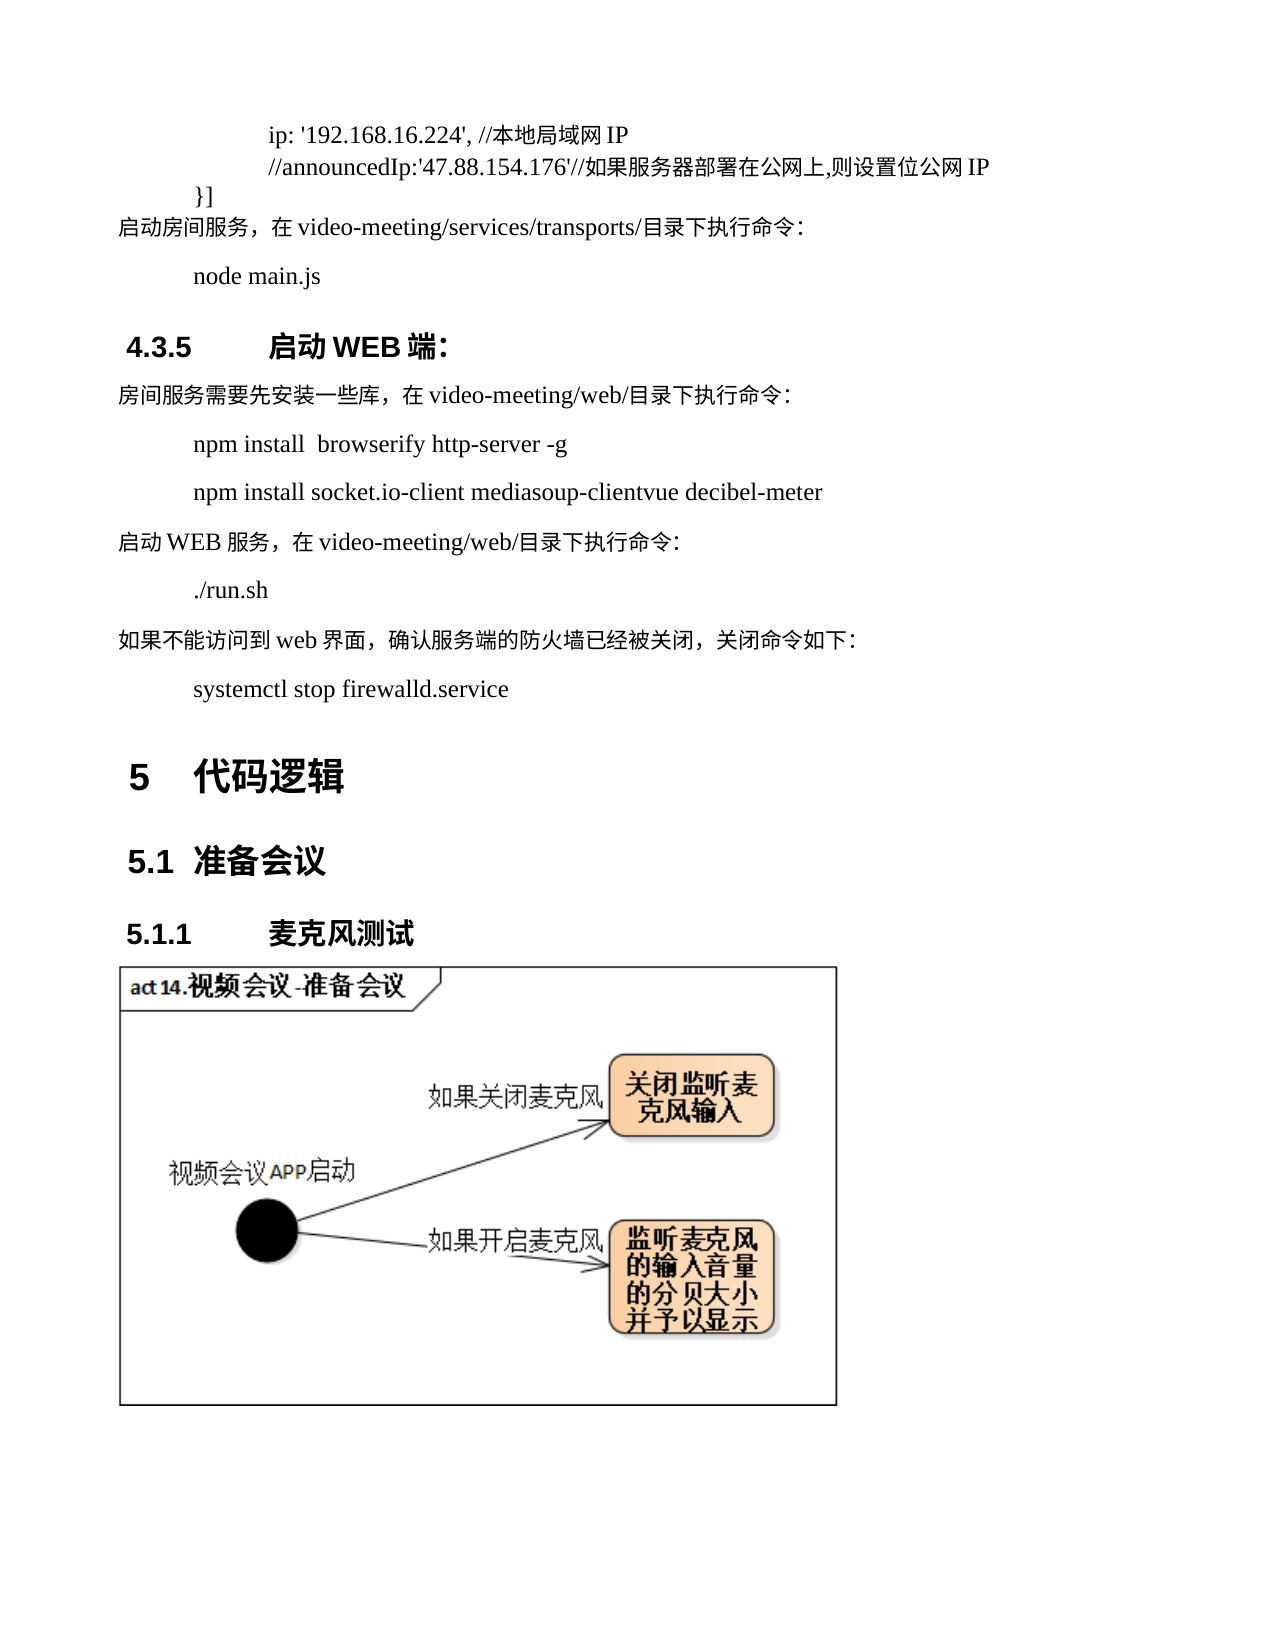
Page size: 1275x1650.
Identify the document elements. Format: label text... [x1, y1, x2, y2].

text 启动WEB服务，在video-meeting/web/目录下执行命令： [118, 524, 1157, 556]
text }] [118, 181, 1157, 210]
text npm install socket.io-client mediasoup-clientvue decibel-meter [118, 477, 1157, 506]
subtitle 准备会议 [118, 835, 1157, 883]
text ip: '192.168.16.224', //本地局域网IP [118, 118, 1157, 150]
subtitle 代码逻辑 [118, 747, 1157, 801]
subtitle 麦克风测试 [118, 910, 1157, 953]
text //announcedIp:'47.88.154.176'//如果服务器部署在公网上,则设置位公网IP [118, 150, 1157, 181]
picture [118, 965, 839, 1406]
text 房间服务需要先安装一些库，在video-meeting/web/目录下执行命令： [118, 378, 1157, 410]
text ./run.sh [118, 575, 1157, 604]
text 启动房间服务，在video-meeting/services/transports/目录下执行命令： [118, 210, 1157, 242]
text npm install browserify http-server -g [118, 429, 1157, 458]
subtitle 启动WEB端： [118, 323, 1157, 366]
text 如果不能访问到web界面，确认服务端的防火墙已经被关闭，关闭命令如下： [118, 623, 1157, 655]
text node main.js [118, 261, 1157, 290]
text systemctl stop firewalld.service [118, 674, 1157, 703]
